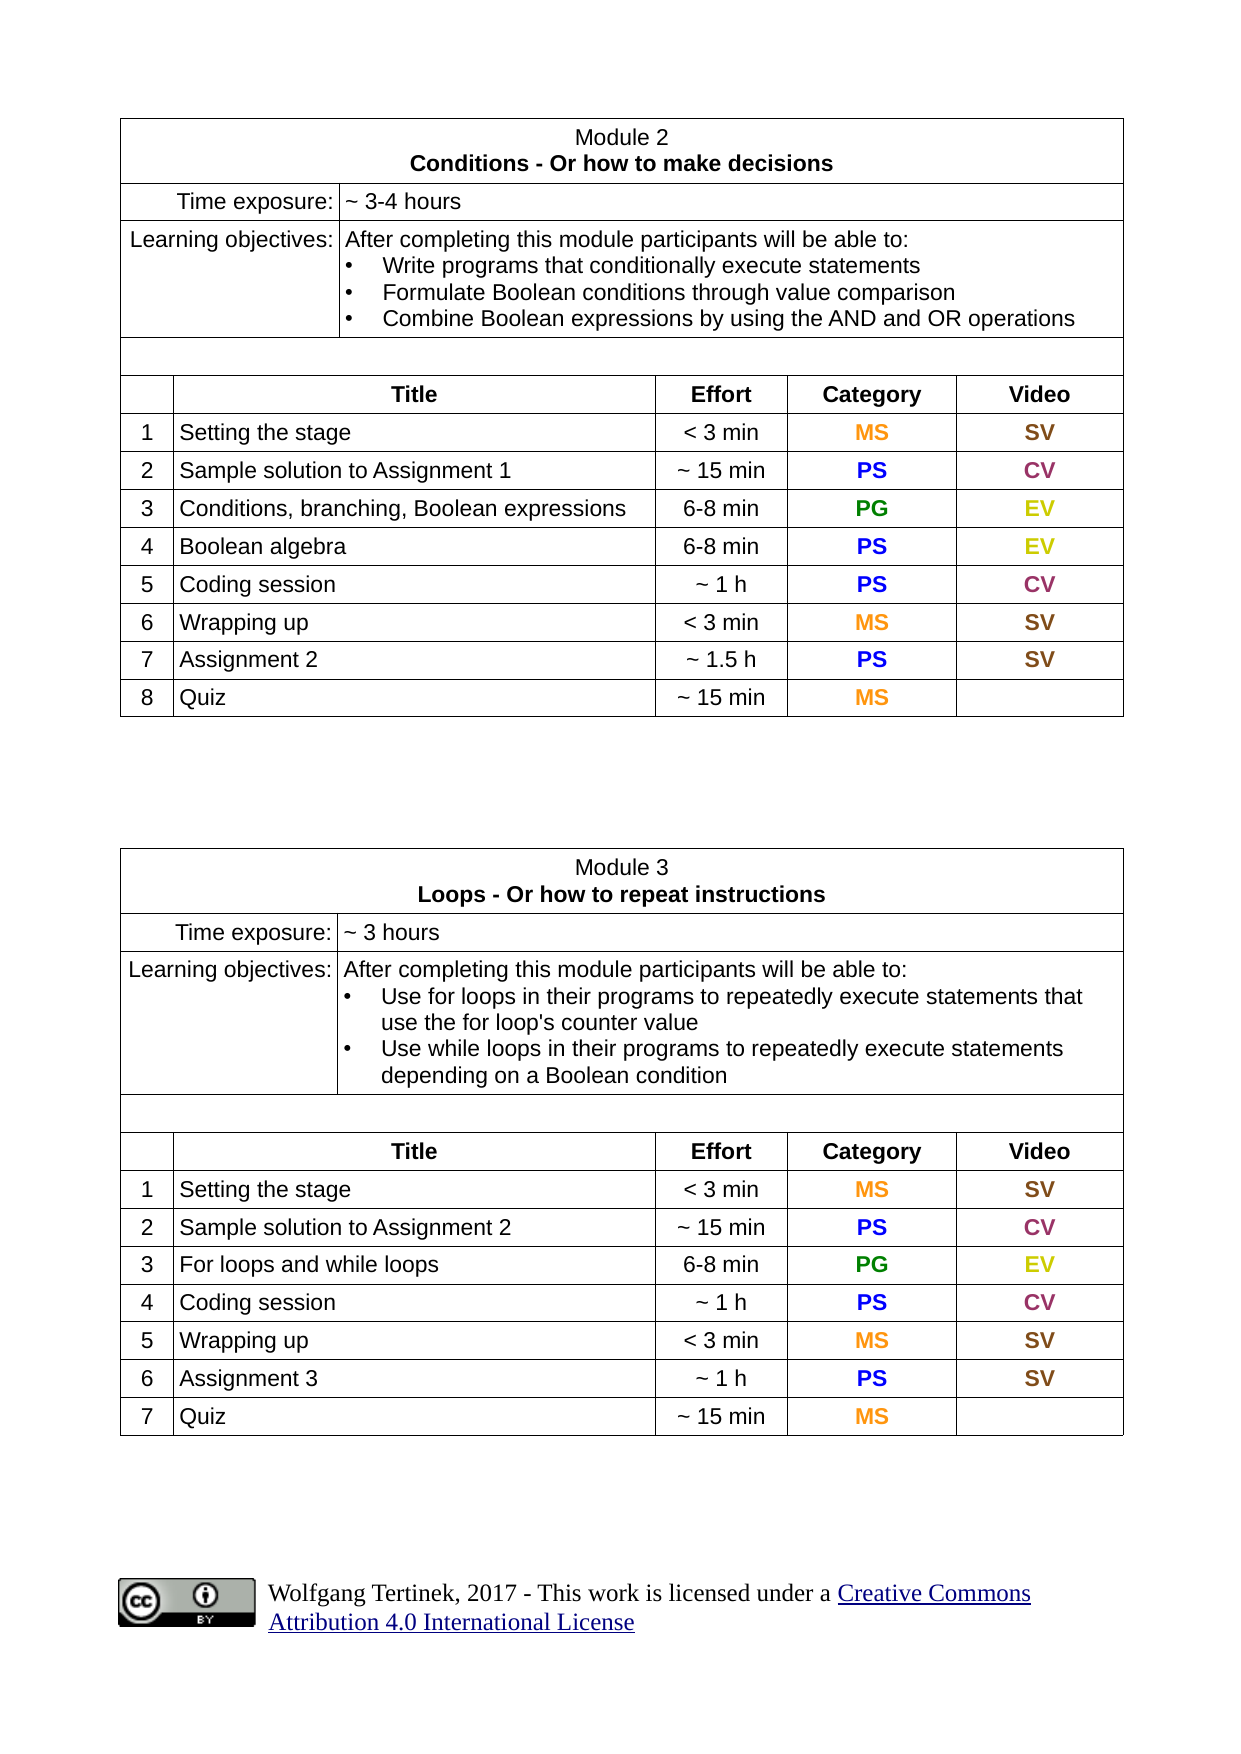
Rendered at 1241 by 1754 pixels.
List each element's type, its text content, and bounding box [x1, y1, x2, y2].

table_header Module 2 Conditions - Or how to make decisions [121, 119, 1123, 182]
table_cell Video [957, 376, 1123, 413]
picture [118, 1578, 256, 1627]
table_cell ~ 1 h [656, 1360, 787, 1397]
table_cell [957, 1398, 1123, 1435]
table_cell [121, 376, 173, 413]
table_cell 6-8 min [656, 490, 787, 527]
table_cell CV [957, 1285, 1123, 1321]
table_cell MS [788, 604, 956, 641]
table_cell 1 [121, 1171, 173, 1208]
table_cell Conditions, branching, Boolean expressions [174, 490, 655, 527]
table_cell PS [788, 1285, 956, 1321]
table_cell Assignment 2 [174, 642, 655, 678]
table_cell Learning objectives: [121, 952, 337, 1094]
table_cell MS [788, 680, 956, 716]
table_cell PS [788, 1209, 956, 1246]
table_cell ~ 15 min [656, 1398, 787, 1435]
table_cell SV [957, 1360, 1123, 1397]
table_cell 5 [121, 1322, 173, 1359]
table_cell Sample solution to Assignment 2 [174, 1209, 655, 1246]
table_cell After completing this module participants will be able to: Use for loops in their programs to repeatedly execute statements that use the for loop's counter value Use while loops in their programs to repeatedly execute statements depending on a Boolean condition [338, 952, 1123, 1094]
table_cell Quiz [174, 1398, 655, 1435]
table_cell ~ 1 h [656, 566, 787, 603]
table_cell 2 [121, 1209, 173, 1246]
table_cell ~ 3-4 hours [340, 184, 1123, 220]
table_cell PG [788, 490, 956, 527]
table_cell EV [957, 1247, 1123, 1283]
table_cell Wrapping up [174, 1322, 655, 1359]
table_cell [957, 680, 1123, 716]
table_cell 1 [121, 414, 173, 451]
table_cell Sample solution to Assignment 1 [174, 452, 655, 489]
table_cell < 3 min [656, 414, 787, 451]
table_cell 6-8 min [656, 528, 787, 565]
table_cell ~ 15 min [656, 452, 787, 489]
table_cell Boolean algebra [174, 528, 655, 565]
table_cell [121, 1095, 1123, 1132]
table_cell MS [788, 414, 956, 451]
table_cell After completing this module participants will be able to: Write programs that conditionally execute statements Formulate Boolean conditions through value comparison Combine Boolean expressions by using the AND and OR operations [340, 221, 1123, 337]
table_cell PS [788, 566, 956, 603]
table_cell Category [788, 376, 956, 413]
table_cell PS [788, 642, 956, 678]
table_cell [121, 338, 1123, 375]
table_cell ~ 1 h [656, 1285, 787, 1321]
table_cell Wrapping up [174, 604, 655, 641]
table_cell Category [788, 1133, 956, 1170]
table_cell Title [174, 376, 655, 413]
table_cell SV [957, 1322, 1123, 1359]
table_cell 7 [121, 1398, 173, 1435]
table_cell Title [174, 1133, 655, 1170]
table_cell MS [788, 1171, 956, 1208]
table_cell [121, 1133, 173, 1170]
table_cell PS [788, 1360, 956, 1397]
table_cell < 3 min [656, 1322, 787, 1359]
table_cell MS [788, 1398, 956, 1435]
table_cell 3 [121, 1247, 173, 1283]
table_cell Time exposure: [121, 914, 337, 951]
table_cell 7 [121, 642, 173, 678]
table_cell SV [957, 1171, 1123, 1208]
table_cell 6 [121, 604, 173, 641]
table_cell SV [957, 642, 1123, 678]
table_cell 4 [121, 1285, 173, 1321]
table_header Module 3 Loops - Or how to repeat instructions [121, 849, 1123, 913]
table_cell 5 [121, 566, 173, 603]
table_cell 2 [121, 452, 173, 489]
table_cell ~ 3 hours [338, 914, 1123, 951]
table_cell 6 [121, 1360, 173, 1397]
table_cell Video [957, 1133, 1123, 1170]
table_cell Coding session [174, 1285, 655, 1321]
table_cell CV [957, 1209, 1123, 1246]
table_cell ~ 1.5 h [656, 642, 787, 678]
table_cell SV [957, 414, 1123, 451]
table_cell Learning objectives: [121, 221, 339, 337]
table_cell For loops and while loops [174, 1247, 655, 1283]
table_cell 4 [121, 528, 173, 565]
table_cell EV [957, 490, 1123, 527]
table_cell CV [957, 566, 1123, 603]
table_cell Setting the stage [174, 1171, 655, 1208]
table_cell Effort [656, 376, 787, 413]
table_cell Quiz [174, 680, 655, 716]
table_cell 3 [121, 490, 173, 527]
table_cell Time exposure: [121, 184, 339, 220]
table_cell CV [957, 452, 1123, 489]
table_cell ~ 15 min [656, 680, 787, 716]
table_cell < 3 min [656, 604, 787, 641]
table_cell PS [788, 528, 956, 565]
table_cell PG [788, 1247, 956, 1283]
table_cell Effort [656, 1133, 787, 1170]
table_cell Assignment 3 [174, 1360, 655, 1397]
table_cell SV [957, 604, 1123, 641]
table_cell PS [788, 452, 956, 489]
table_cell Coding session [174, 566, 655, 603]
table_cell < 3 min [656, 1171, 787, 1208]
table_cell 8 [121, 680, 173, 716]
table_cell 6-8 min [656, 1247, 787, 1283]
table_cell EV [957, 528, 1123, 565]
table_cell ~ 15 min [656, 1209, 787, 1246]
table_cell Setting the stage [174, 414, 655, 451]
table_cell MS [788, 1322, 956, 1359]
